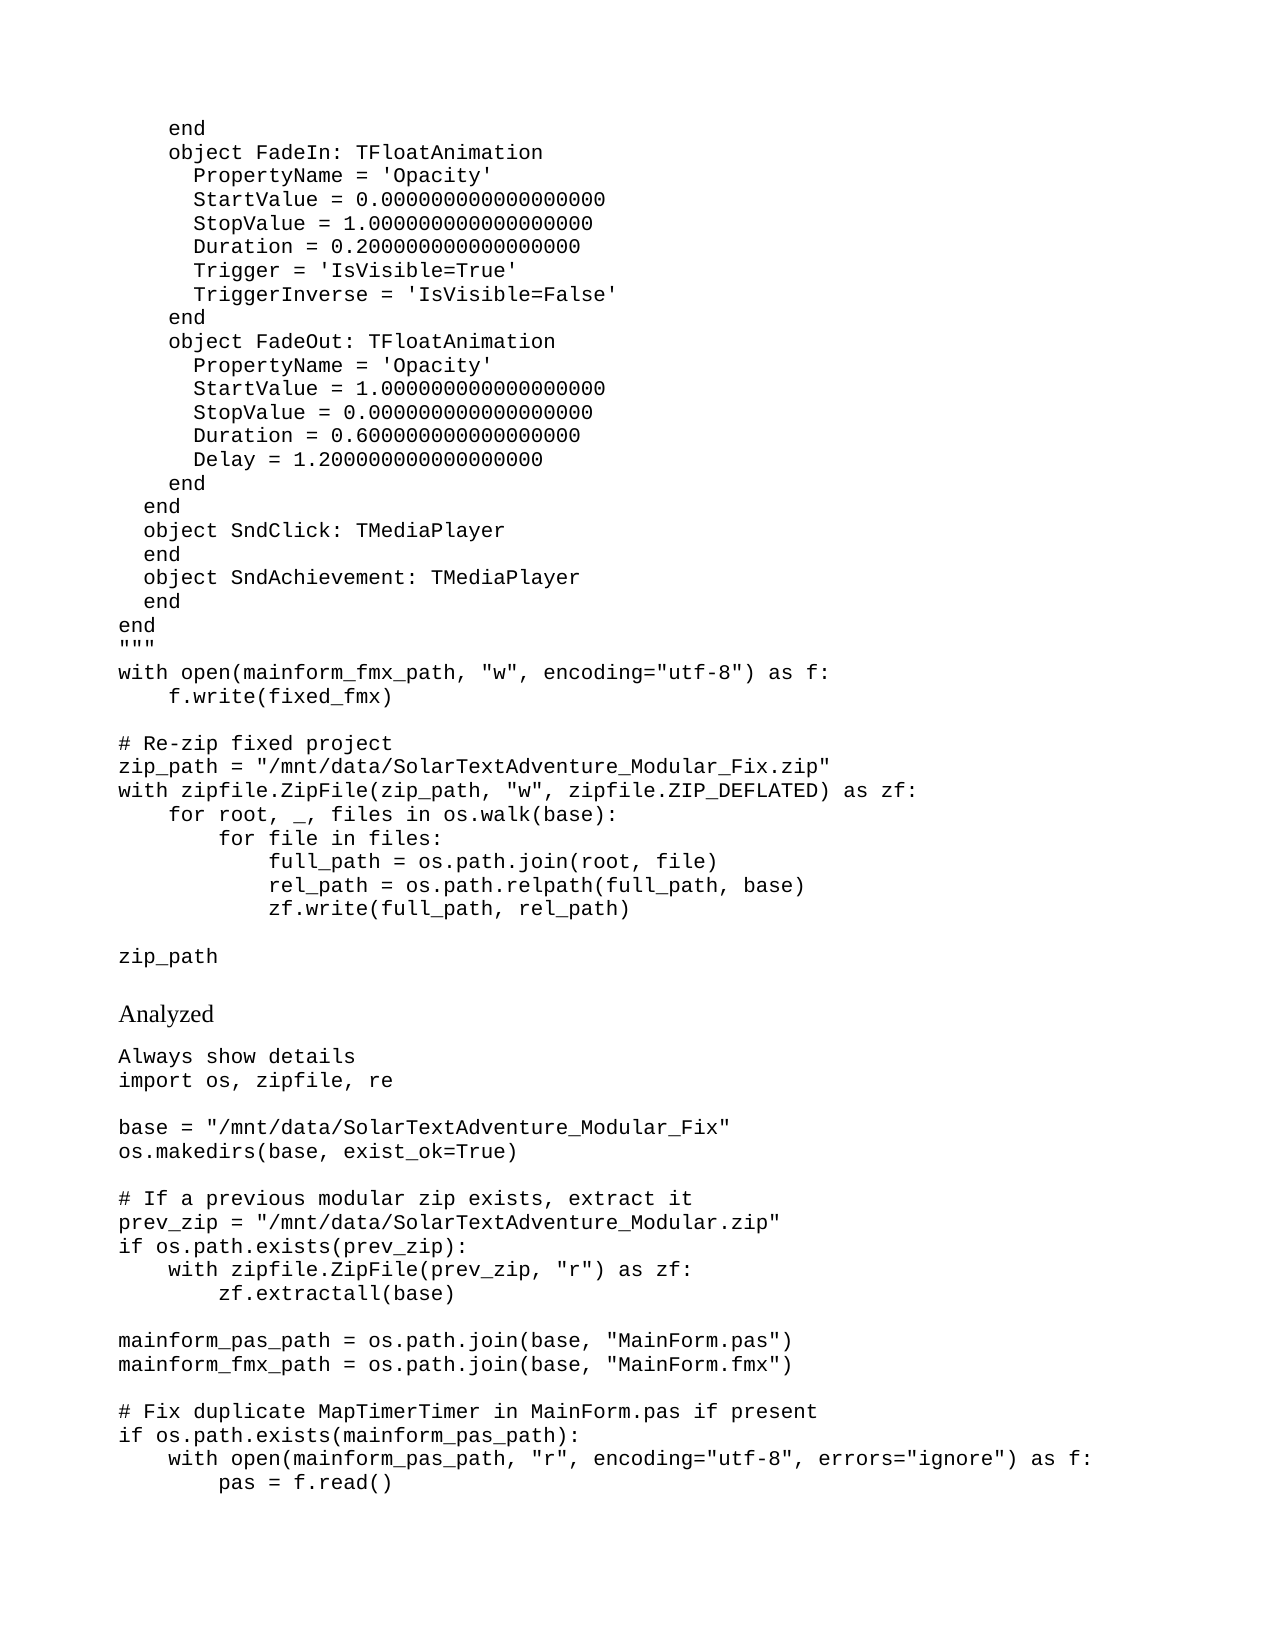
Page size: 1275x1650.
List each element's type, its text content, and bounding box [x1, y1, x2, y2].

text if os.path.exists(prev_zip): [118, 1236, 1157, 1259]
text object SndClick: TMediaPlayer [118, 520, 1157, 544]
text for root, _, files in os.walk(base): [118, 804, 1157, 827]
text zf.write(full_path, rel_path) [118, 898, 1157, 922]
text rel_path = os.path.relpath(full_path, base) [118, 875, 1157, 898]
text StopValue = 1.000000000000000000 [118, 213, 1157, 236]
text with open(mainform_fmx_path, "w", encoding="utf-8") as f: [118, 662, 1157, 686]
text mainform_fmx_path = os.path.join(base, "MainForm.fmx") [118, 1354, 1157, 1377]
text end [118, 544, 1157, 567]
text Always show details [118, 1046, 1157, 1070]
text end [118, 473, 1157, 496]
text zip_path = "/mnt/data/SolarTextAdventure_Modular_Fix.zip" [118, 757, 1157, 780]
text end [118, 118, 1157, 142]
text os.makedirs(base, exist_ok=True) [118, 1141, 1157, 1165]
text """ [118, 638, 1157, 662]
text # Fix duplicate MapTimerTimer in MainForm.pas if present [118, 1401, 1157, 1425]
text PropertyName = 'Opacity' [118, 165, 1157, 189]
text object FadeOut: TFloatAnimation [118, 331, 1157, 354]
text zip_path [118, 946, 1157, 969]
text f.write(fixed_fmx) [118, 686, 1157, 709]
text prev_zip = "/mnt/data/SolarTextAdventure_Modular.zip" [118, 1212, 1157, 1236]
text Duration = 0.200000000000000000 [118, 236, 1157, 260]
text base = "/mnt/data/SolarTextAdventure_Modular_Fix" [118, 1117, 1157, 1141]
text import os, zipfile, re [118, 1070, 1157, 1094]
text PropertyName = 'Opacity' [118, 354, 1157, 378]
text Duration = 0.600000000000000000 [118, 426, 1157, 449]
text TriggerInverse = 'IsVisible=False' [118, 284, 1157, 307]
text # Re-zip fixed project [118, 733, 1157, 757]
text with zipfile.ZipFile(prev_zip, "r") as zf: [118, 1259, 1157, 1283]
text # If a previous modular zip exists, extract it [118, 1188, 1157, 1212]
text Delay = 1.200000000000000000 [118, 449, 1157, 473]
text end [118, 615, 1157, 638]
text StopValue = 0.000000000000000000 [118, 402, 1157, 426]
text with zipfile.ZipFile(zip_path, "w", zipfile.ZIP_DEFLATED) as zf: [118, 780, 1157, 804]
text object FadeIn: TFloatAnimation [118, 142, 1157, 165]
text with open(mainform_pas_path, "r", encoding="utf-8", errors="ignore") as f: [118, 1448, 1157, 1472]
text full_path = os.path.join(root, file) [118, 851, 1157, 875]
text end [118, 496, 1157, 520]
text pas = f.read() [118, 1472, 1157, 1496]
text StartValue = 0.000000000000000000 [118, 189, 1157, 213]
text end [118, 591, 1157, 615]
text if os.path.exists(mainform_pas_path): [118, 1425, 1157, 1448]
text Analyzed [118, 999, 1157, 1028]
text Trigger = 'IsVisible=True' [118, 260, 1157, 284]
text end [118, 307, 1157, 331]
text for file in files: [118, 827, 1157, 851]
text zf.extractall(base) [118, 1283, 1157, 1307]
text StartValue = 1.000000000000000000 [118, 378, 1157, 402]
text object SndAchievement: TMediaPlayer [118, 567, 1157, 591]
text mainform_pas_path = os.path.join(base, "MainForm.pas") [118, 1330, 1157, 1354]
